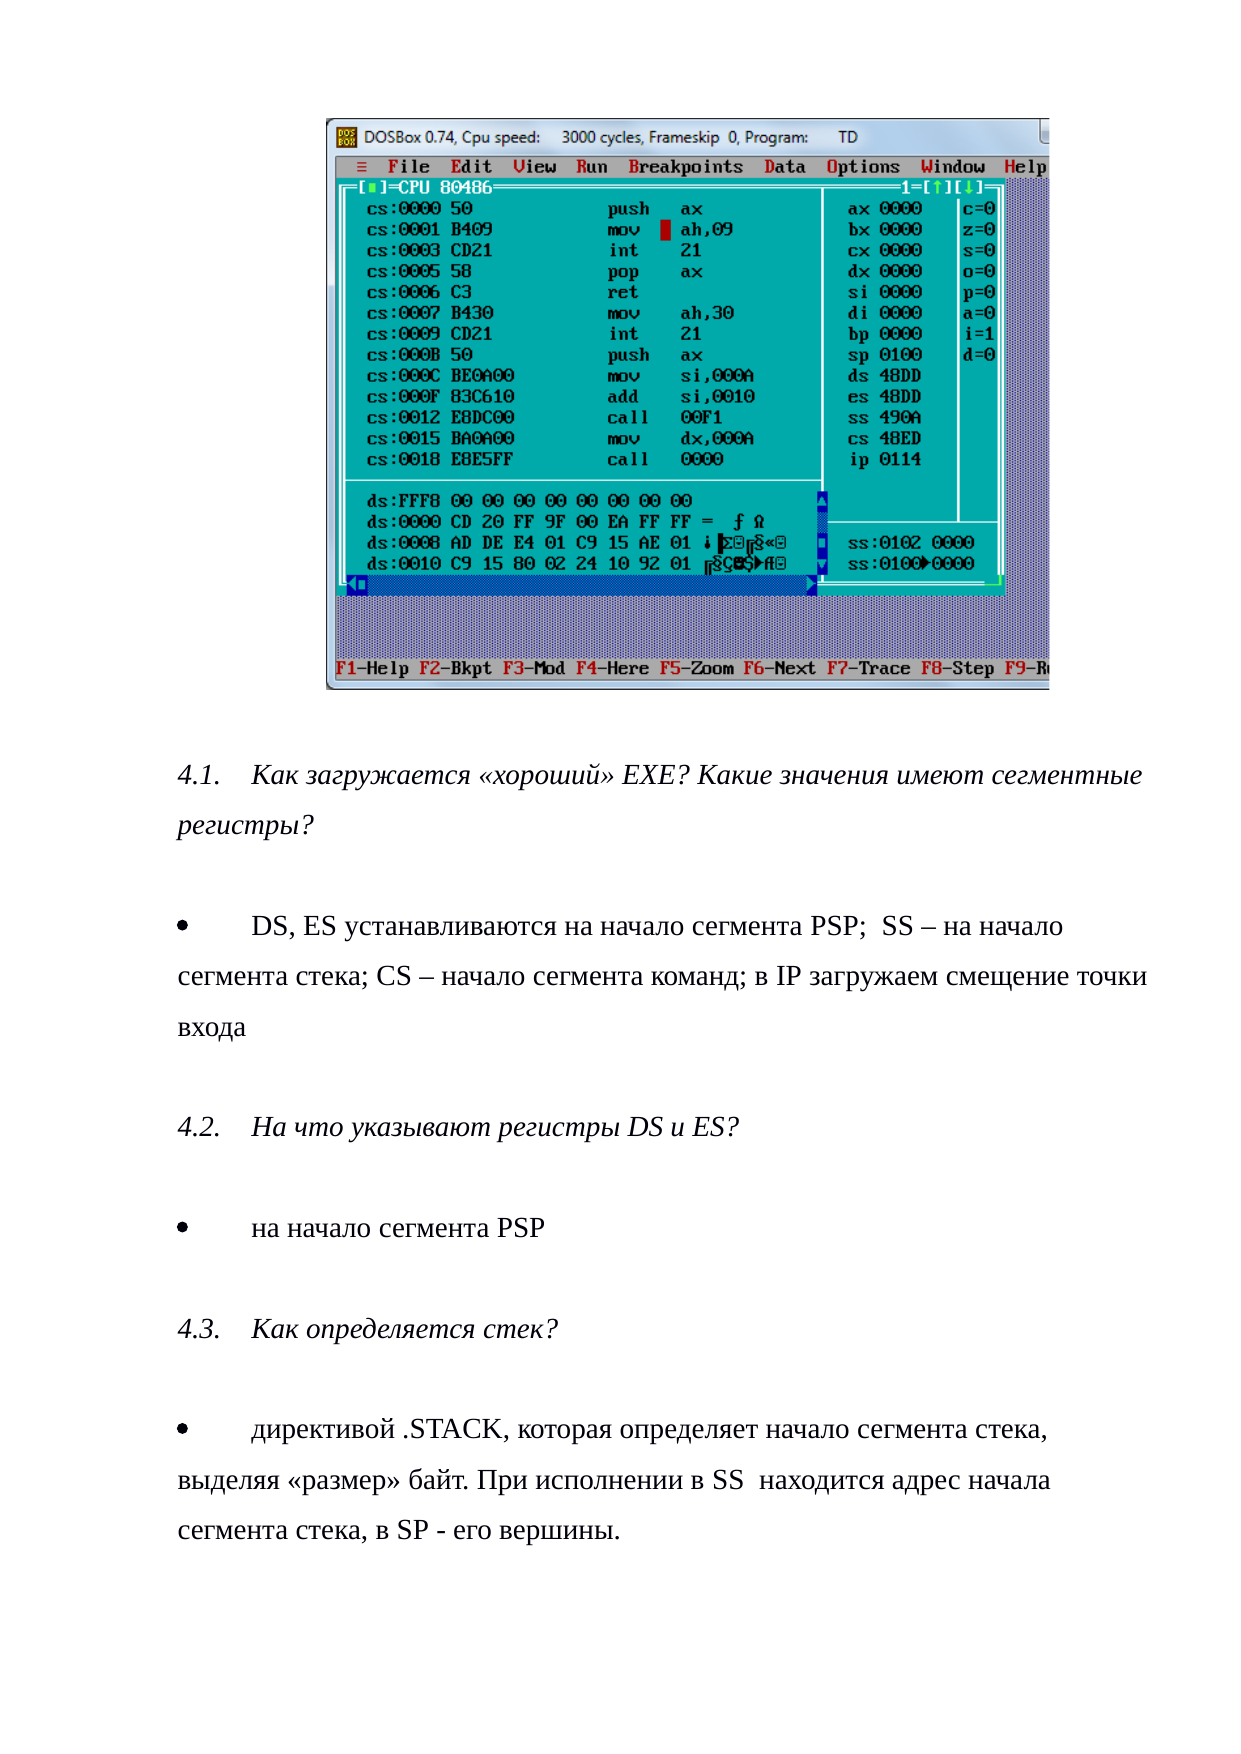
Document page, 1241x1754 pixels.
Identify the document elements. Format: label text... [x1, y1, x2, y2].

list 4.2. На что указывают регистры DS и ES? [177, 1109, 1152, 1143]
list директивой .STACK, которая определяет начало сегмента стека, выделяя «размер» байт. При исполнении в SS находится адрес начала сегмента стека, в SP - его вершины. [177, 1411, 1152, 1546]
list 4.3. Как определяется стек? [177, 1311, 1152, 1344]
list 4.1. Как загружается «хороший» EXE? Какие значения имеют сегментные регистры? [177, 757, 1152, 841]
picture [326, 118, 1050, 690]
list DS, ES устанавливаются на начало сегмента PSP; SS – на начало сегмента стека; СS – начало сегмента команд; в IP загружаем смещение точки входа [177, 908, 1152, 1042]
list на начало сегмента PSP [177, 1210, 1152, 1244]
